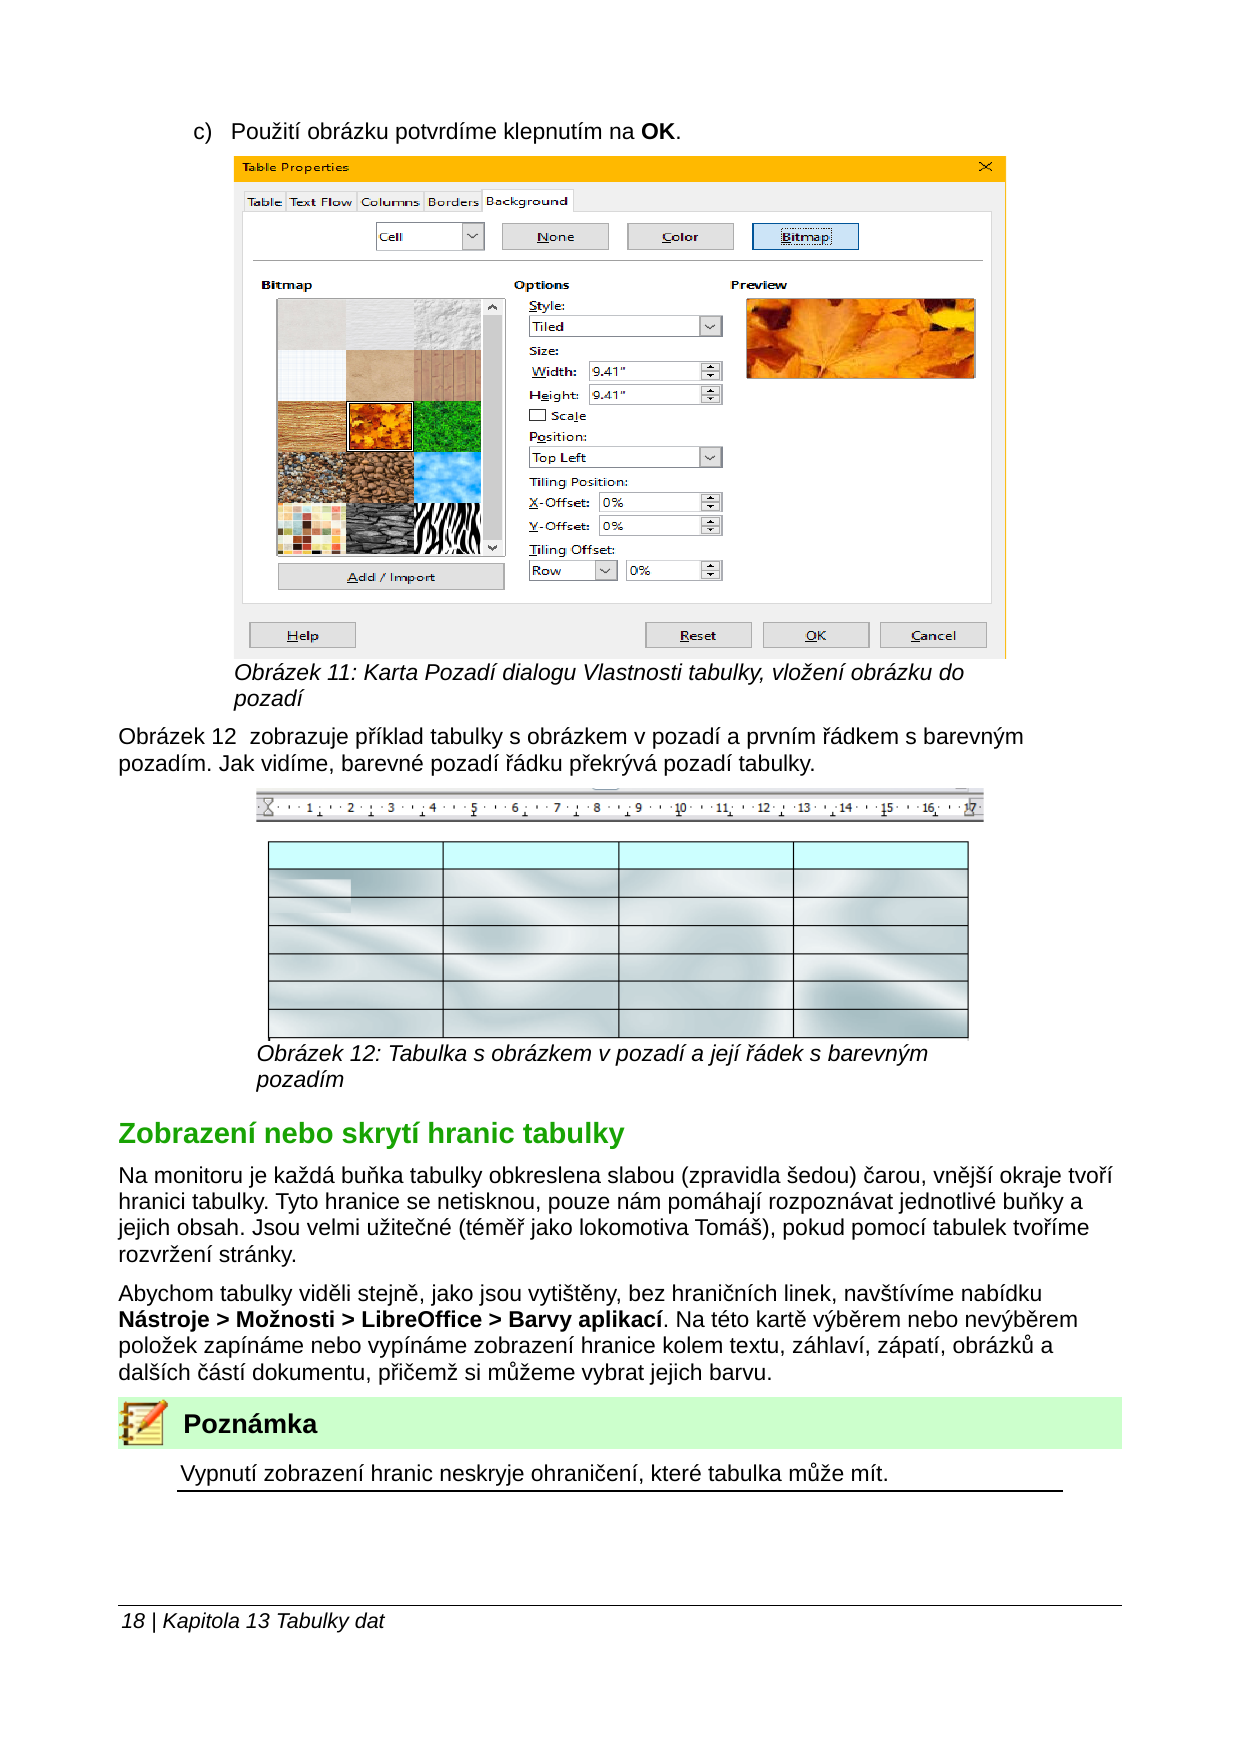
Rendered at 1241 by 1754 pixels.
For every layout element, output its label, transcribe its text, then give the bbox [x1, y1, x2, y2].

text Obrázek 11: Karta Pozadí dialogu Vlastnosti tabulky, vložení obrázku do pozadí [234, 659, 1006, 711]
picture [256, 788, 984, 1041]
list Použití obrázku potvrdíme klepnutím na OK. [193, 118, 1122, 144]
subtitle Zobrazení nebo skrytí hranic tabulky [118, 1116, 1122, 1150]
text Obrázek 12: Tabulka s obrázkem v pozadí a její řádek s barevným pozadím [256, 1041, 984, 1093]
text Vypnutí zobrazení hranic neskryje ohraničení, které tabulka může mít. [177, 1457, 1063, 1490]
list Obrázek 12 zobrazuje příklad tabulky s obrázkem v pozadí a prvním řádkem s barevným pozadím. Jak vidíme, barevné pozadí řádku překrývá pozadí tabulky. [118, 723, 1122, 776]
text Abychom tabulky viděli stejně, jako jsou vytištěny, bez hraničních linek, navštívíme nabídku Nástroje > Možnosti > LibreOffice > Barvy aplikací. Na této kartě výběrem nebo nevýběrem položek zapínáme nebo vypínáme zobrazení hranice kolem textu, záhlaví, zápatí, obrázků a dalších částí dokumentu, přičemž si můžeme vybrat jejich barvu. [118, 1279, 1122, 1385]
subtitle Poznámka [118, 1397, 1122, 1449]
picture [233, 156, 1007, 659]
text Na monitoru je každá buňka tabulky obkreslena slabou (zpravidla šedou) čarou, vnější okraje tvoří hranici tabulky. Tyto hranice se netisknou, pouze nám pomáhají rozpoznávat jednotlivé buňky a jejich obsah. Jsou velmi užitečné (téměř jako lokomotiva Tomáš), pokud pomocí tabulek tvoříme rozvržení stránky. [118, 1162, 1122, 1267]
picture [119, 1398, 170, 1449]
